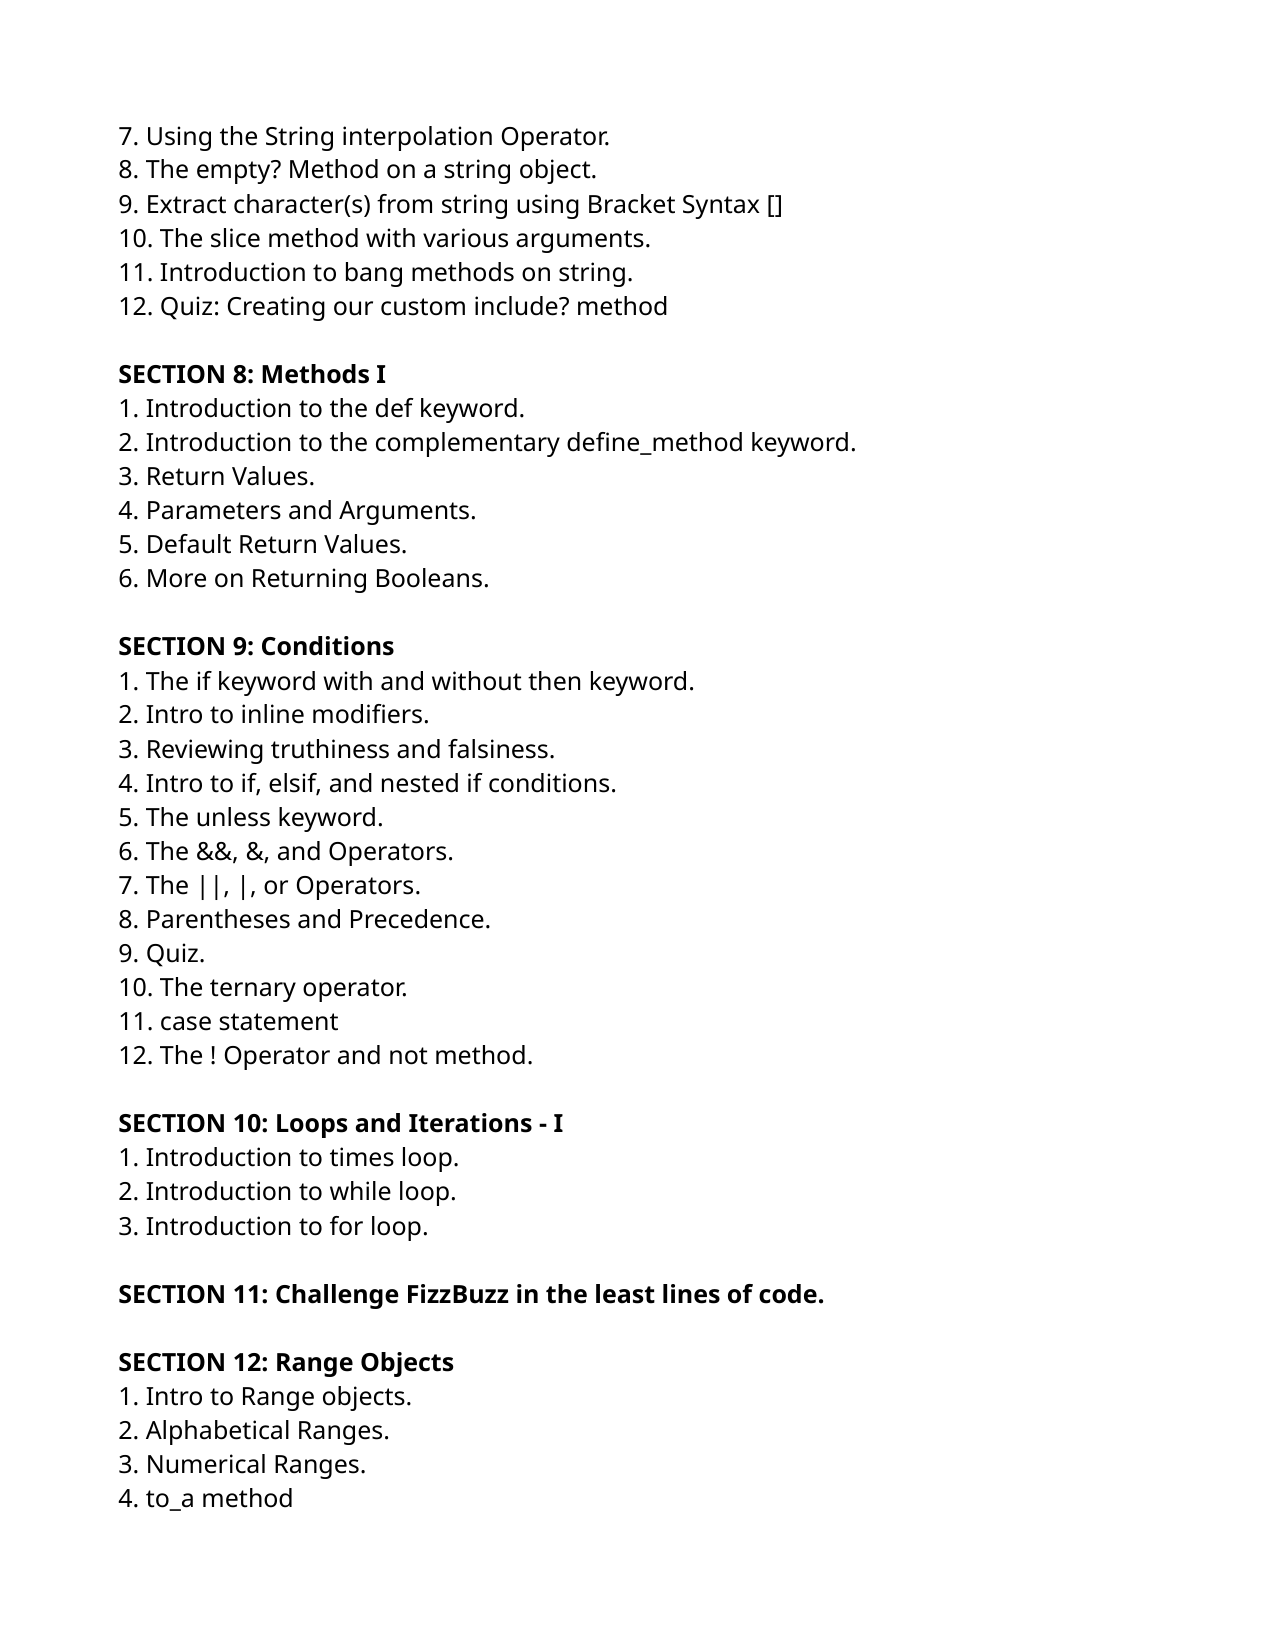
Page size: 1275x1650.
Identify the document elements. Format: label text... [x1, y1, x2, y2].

text SECTION 8: Methods I [118, 357, 1157, 391]
text 2. Introduction to the complementary define_method keyword. [118, 425, 1157, 459]
text 12. The ! Operator and not method. [118, 1038, 1157, 1072]
text 10. The slice method with various arguments. [118, 220, 1157, 254]
text 1. Introduction to times loop. [118, 1140, 1157, 1174]
text 9. Extract character(s) from string using Bracket Syntax [] [118, 186, 1157, 220]
text 3. Reviewing truthiness and falsiness. [118, 731, 1157, 765]
text 7. The ||, |, or Operators. [118, 867, 1157, 902]
text SECTION 12: Range Objects [118, 1344, 1157, 1378]
text 4. Intro to if, elsif, and nested if conditions. [118, 765, 1157, 799]
text 3. Return Values. [118, 459, 1157, 493]
text SECTION 11: Challenge FizzBuzz in the least lines of code. [118, 1276, 1157, 1310]
text 2. Intro to inline modifiers. [118, 697, 1157, 731]
text 5. Default Return Values. [118, 527, 1157, 561]
text 11. Introduction to bang methods on string. [118, 254, 1157, 288]
text SECTION 10: Loops and Iterations - I [118, 1106, 1157, 1140]
text 12. Quiz: Creating our custom include? method [118, 288, 1157, 322]
text 11. case statement [118, 1004, 1157, 1038]
text 2. Alphabetical Ranges. [118, 1412, 1157, 1447]
text SECTION 9: Conditions [118, 629, 1157, 663]
text 2. Introduction to while loop. [118, 1174, 1157, 1208]
text 8. Parentheses and Precedence. [118, 902, 1157, 936]
text 8. The empty? Method on a string object. [118, 152, 1157, 186]
text 1. Introduction to the def keyword. [118, 391, 1157, 425]
text 6. More on Returning Booleans. [118, 561, 1157, 595]
text 6. The &&, &, and Operators. [118, 833, 1157, 867]
text 3. Numerical Ranges. [118, 1447, 1157, 1481]
text 10. The ternary operator. [118, 970, 1157, 1004]
text 3. Introduction to for loop. [118, 1208, 1157, 1242]
text 5. The unless keyword. [118, 799, 1157, 833]
text 1. Intro to Range objects. [118, 1378, 1157, 1412]
text 4. to_a method [118, 1481, 1157, 1515]
text 1. The if keyword with and without then keyword. [118, 663, 1157, 697]
text 9. Quiz. [118, 936, 1157, 970]
text 7. Using the String interpolation Operator. [118, 118, 1157, 152]
text 4. Parameters and Arguments. [118, 493, 1157, 527]
